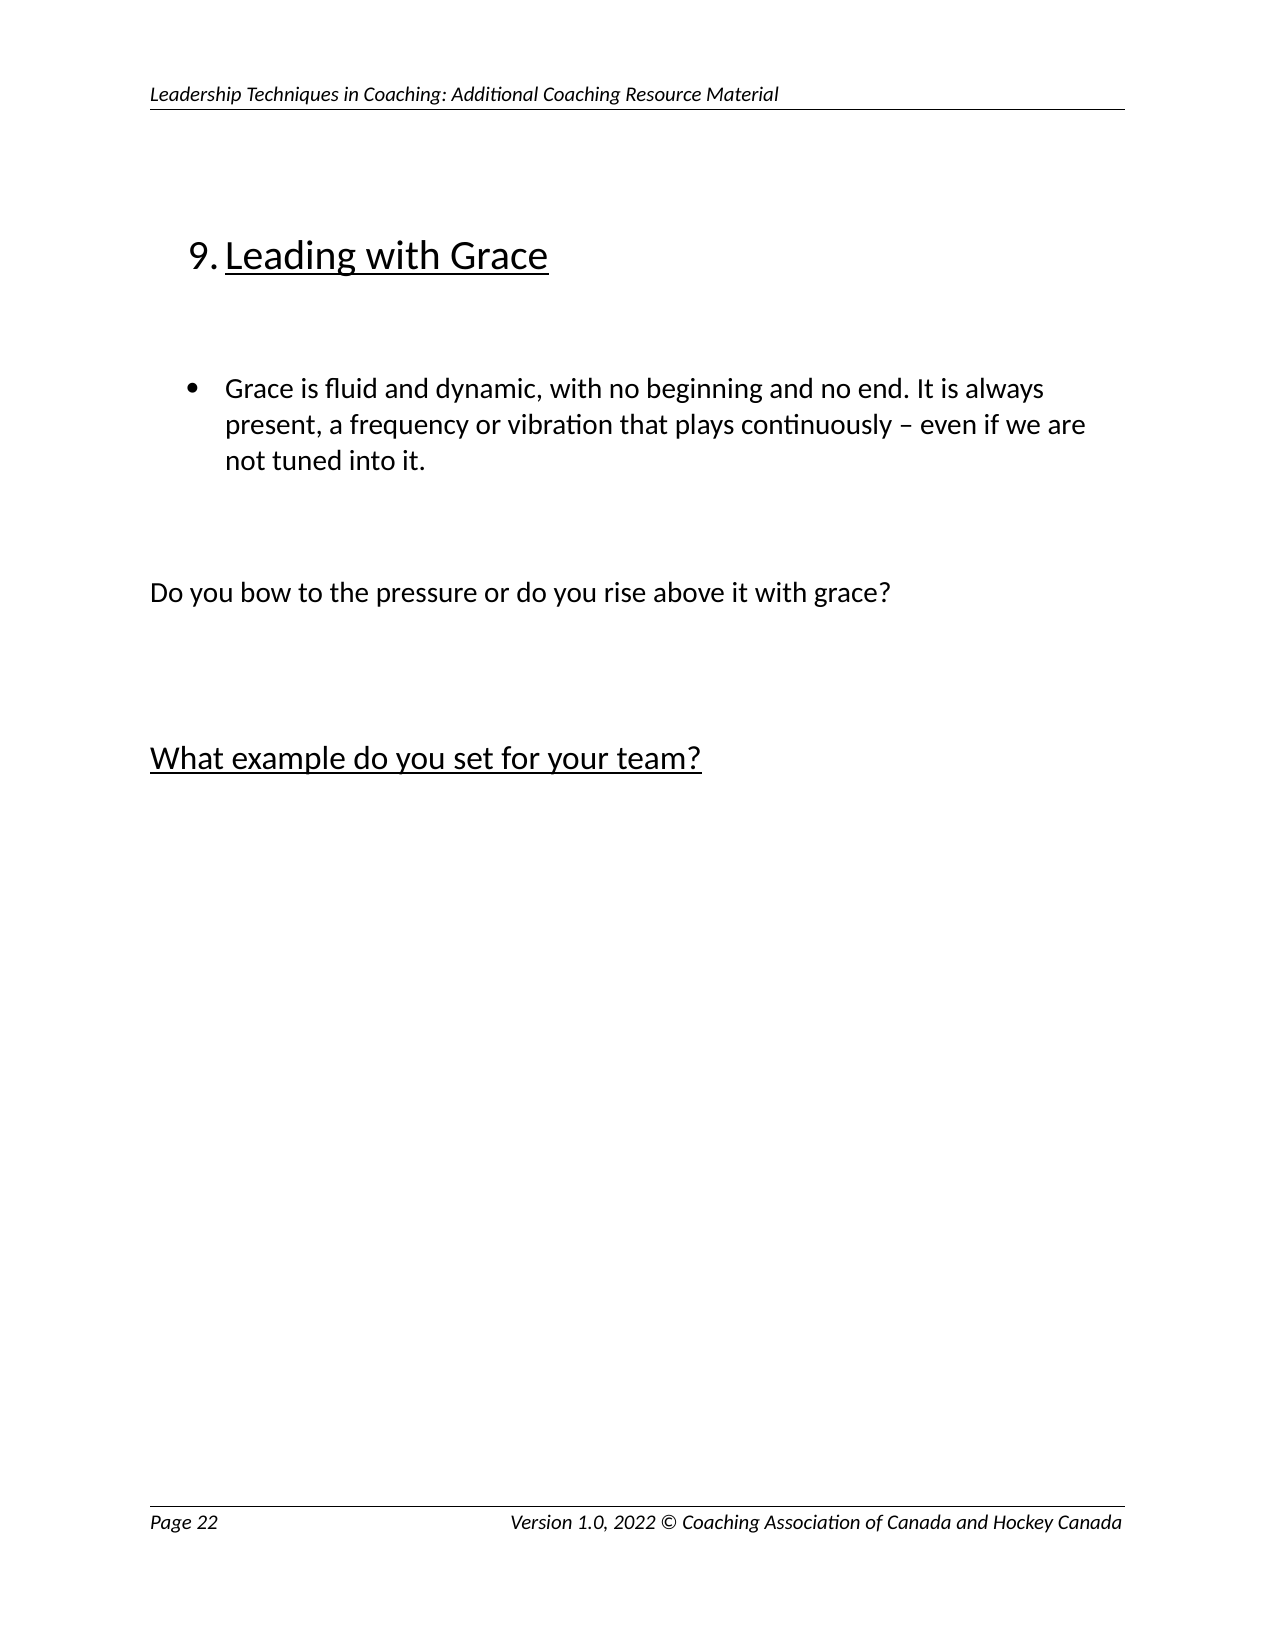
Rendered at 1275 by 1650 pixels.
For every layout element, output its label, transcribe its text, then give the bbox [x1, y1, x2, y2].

text What example do you set for your team? [150, 737, 1125, 778]
list Leading with Grace [187, 229, 1125, 280]
text Do you bow to the pressure or do you rise above it with grace? [150, 574, 1125, 610]
list Grace is fluid and dynamic, with no beginning and no end. It is always present, a frequency or vibration that plays continuously – even if we are not tuned into it. [187, 371, 1125, 477]
